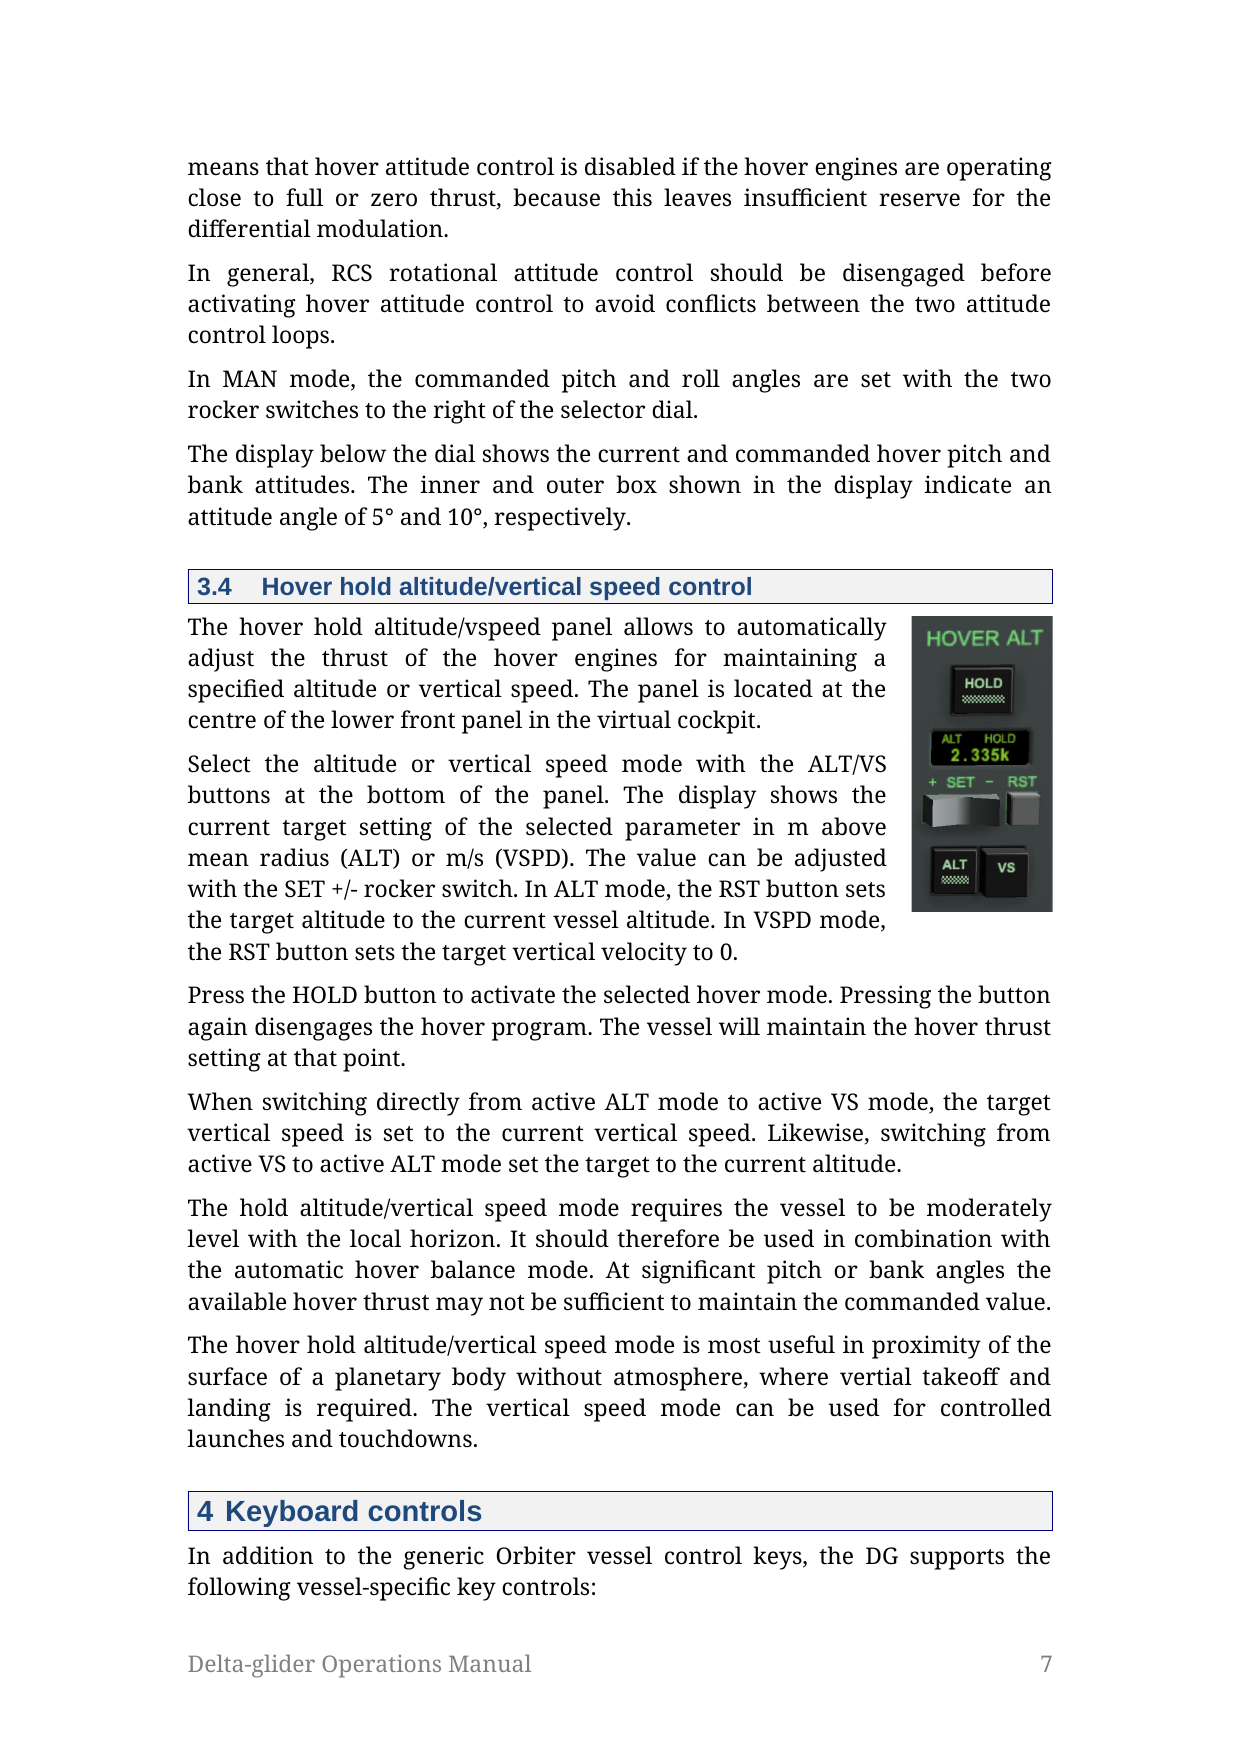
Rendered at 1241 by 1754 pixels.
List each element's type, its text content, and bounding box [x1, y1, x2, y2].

text In MAN mode, the commanded pitch and roll angles are set with the two rocker switches to the right of the selector dial. [187, 362, 1053, 425]
text The hold altitude/vertical speed mode requires the vessel to be moderately level with the local horizon. It should therefore be used in combination with the automatic hover balance mode. At significant pitch or bank angles the available hover thrust may not be sufficient to maintain the commanded value. [187, 1191, 1053, 1316]
subtitle Keyboard controls [189, 1492, 1052, 1530]
text The hover hold altitude/vspeed panel allows to automatically adjust the thrust of the hover engines for maintaining a specified altitude or vertical speed. The panel is located at the centre of the lower front panel in the virtual cockpit. [187, 610, 1053, 735]
text Press the HOLD button to activate the selected hover mode. Pressing the button again disengages the hover program. The vessel will maintain the hover thrust setting at that point. [187, 979, 1053, 1072]
text Select the altitude or vertical speed mode with the ALT/VS buttons at the bottom of the panel. The display shows the current target setting of the selected parameter in m above mean radius (ALT) or m/s (VSPD). The value can be adjusted with the SET +/- rocker switch. In ALT mode, the RST button sets the target altitude to the current vessel altitude. In VSPD mode, the RST button sets the target vertical velocity to 0. [187, 747, 1053, 966]
text The hover hold altitude/vertical speed mode is most useful in proximity of the surface of a planetary body without atmosphere, where vertial takeoff and landing is required. The vertical speed mode can be used for controlled launches and touchdowns. [187, 1329, 1053, 1454]
picture [911, 616, 1053, 912]
text The display below the dial shows the current and commanded hover pitch and bank attitudes. The inner and outer box shown in the display indicate an attitude angle of 5° and 10°, respectively. [187, 437, 1053, 531]
text In addition to the generic Orbiter vessel control keys, the DG supports the following vessel-specific key controls: [187, 1539, 1053, 1602]
text In general, RCS rotational attitude control should be disengaged before activating hover attitude control to avoid conflicts between the two attitude control loops. [187, 256, 1053, 350]
subtitle Hover hold altitude/vertical speed control [189, 570, 1052, 603]
text When switching directly from active ALT mode to active VS mode, the target vertical speed is set to the current vertical speed. Likewise, switching from active VS to active ALT mode set the target to the current altitude. [187, 1085, 1053, 1179]
text means that hover attitude control is disabled if the hover engines are operating close to full or zero thrust, because this leaves insufficient reserve for the differential modulation. [187, 150, 1053, 244]
